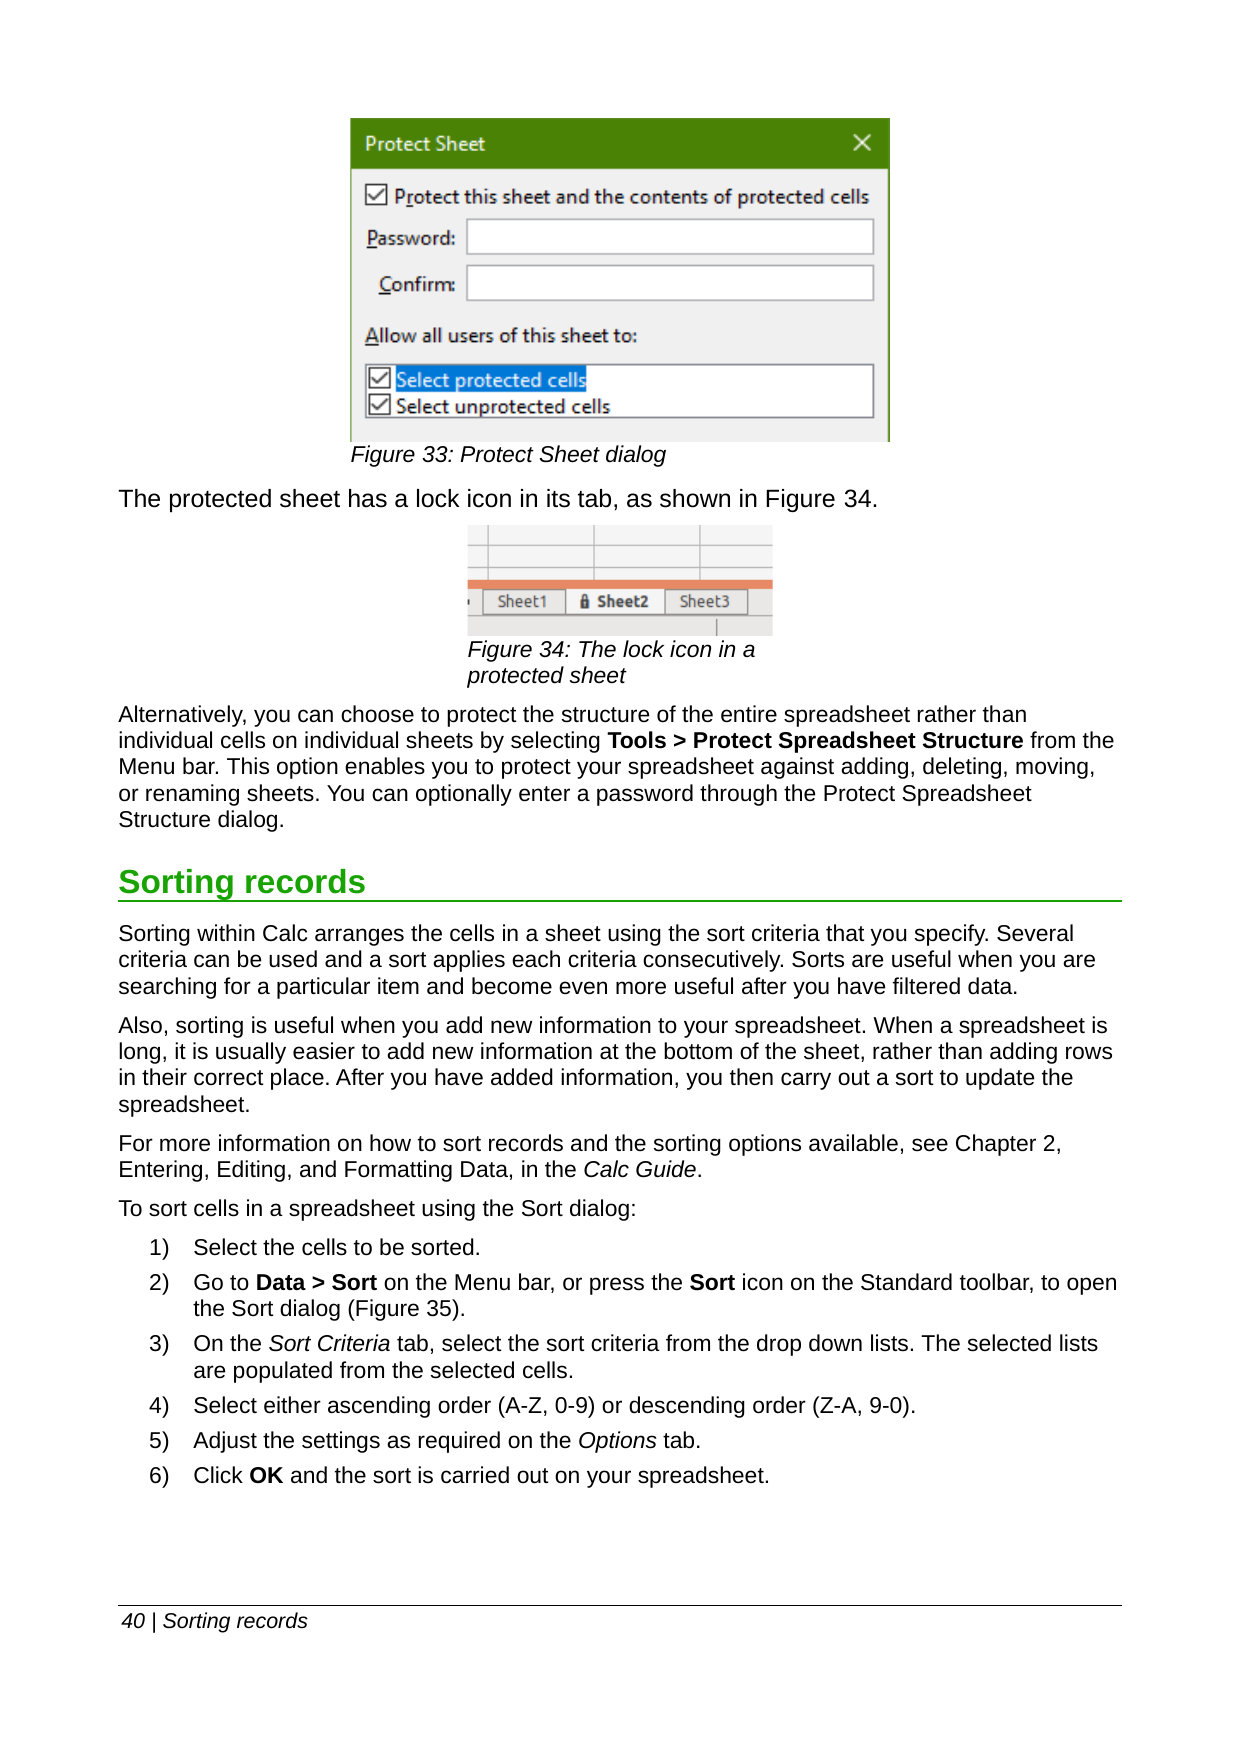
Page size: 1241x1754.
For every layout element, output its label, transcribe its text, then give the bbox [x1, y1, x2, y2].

text The protected sheet has a lock icon in its tab, as shown in Figure 34. [118, 484, 1122, 513]
text Alternatively, you can choose to protect the structure of the entire spreadsheet rather than individual cells on individual sheets by selecting Tools > Protect Spreadsheet Structure from the Menu bar. This option enables you to protect your spreadsheet against adding, deleting, moving, or renaming sheets. You can optionally enter a password through the Protect Spreadsheet Structure dialog. [118, 701, 1122, 832]
text Figure 33: Protect Sheet dialog [350, 442, 890, 467]
subtitle Sorting records [118, 862, 1122, 900]
list Select the cells to be sorted. [169, 1233, 1122, 1260]
list Select either ascending order (A-Z, 0-9) or descending order (Z-A, 9-0). [169, 1392, 1122, 1418]
text Also, sorting is useful when you add new information to your spreadsheet. When a spreadsheet is long, it is usually easier to add new information at the bottom of the sheet, rather than adding rows in their correct place. After you have added information, you then carry out a sort to update the spreadsheet. [118, 1012, 1122, 1117]
picture [350, 118, 890, 442]
list To sort cells in a spreadsheet using the Sort dialog: [118, 1195, 1122, 1221]
text For more information on how to sort records and the sorting options available, see Chapter 2, Entering, Editing, and Formatting Data, in the Calc Guide. [118, 1129, 1122, 1182]
text Figure 34: The lock icon in a protected sheet [467, 636, 773, 688]
list On the Sort Criteria tab, select the sort criteria from the drop down lists. The selected lists are populated from the selected cells. [169, 1330, 1122, 1383]
list Go to Data > Sort on the Menu bar, or press the Sort icon on the Standard toolbar, to open the Sort dialog (Figure 35). [169, 1269, 1122, 1321]
picture [467, 525, 773, 636]
list Click OK and the sort is carried out on your spreadsheet. [169, 1462, 1122, 1489]
text Sorting within Calc arranges the cells in a sheet using the sort criteria that you specify. Several criteria can be used and a sort applies each criteria consecutively. Sorts are useful when you are searching for a particular item and become even more useful after you have filtered data. [118, 920, 1122, 999]
list Adjust the settings as required on the Options tab. [169, 1427, 1122, 1453]
